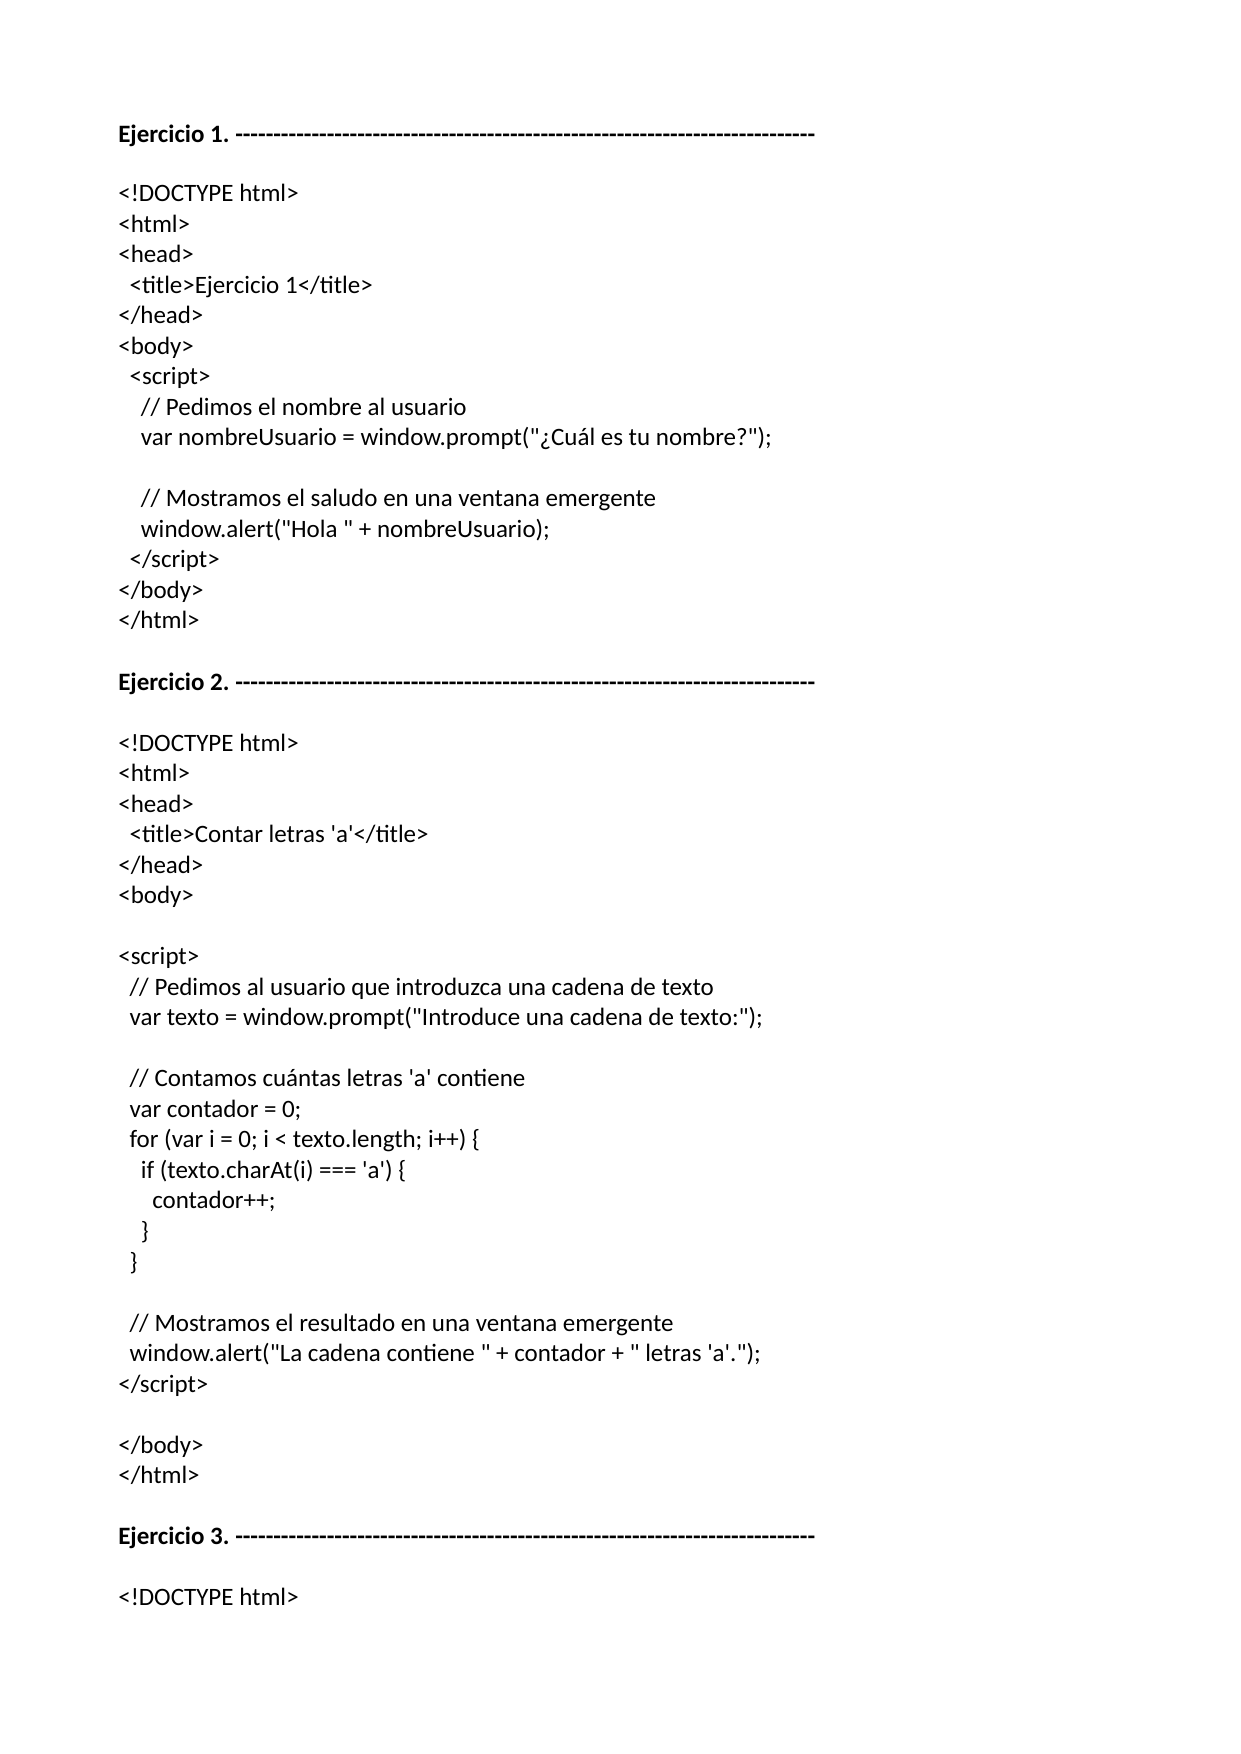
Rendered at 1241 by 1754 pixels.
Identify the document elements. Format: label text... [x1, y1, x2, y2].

text <script> [118, 361, 1122, 391]
text // Pedimos el nombre al usuario [118, 391, 1122, 422]
text </script> [118, 544, 1122, 574]
text <title>Ejercicio 1</title> [118, 269, 1122, 299]
text <html> [118, 208, 1122, 238]
text Ejercicio 3. ---------------------------------------------------------------------------- [118, 1520, 1122, 1551]
text // Mostramos el saludo en una ventana emergente [118, 483, 1122, 513]
text <!DOCTYPE html> <html> <head> <title>Contar letras 'a'</title> </head> <body> <script> // Pedimos al usuario que introduzca una cadena de texto var texto = window.prompt("Introduce una cadena de texto:"); // Contamos cuántas letras 'a' contiene var contador = 0; for (var i = 0; i < texto.length; i++) { if (texto.charAt(i) === 'a') { contador++; } } // Mostramos el resultado en una ventana emergente window.alert("La cadena contiene " + contador + " letras 'a'."); </script> </body> </html> [118, 727, 1122, 1520]
text window.alert("Hola " + nombreUsuario); [118, 513, 1122, 544]
text </head> [118, 299, 1122, 330]
text <!DOCTYPE html> [118, 1581, 1122, 1612]
text Ejercicio 1. ---------------------------------------------------------------------------- [118, 118, 1122, 149]
text </body> [118, 574, 1122, 605]
text <!DOCTYPE html> [118, 177, 1122, 208]
text <head> [118, 238, 1122, 269]
text var nombreUsuario = window.prompt("¿Cuál es tu nombre?"); [118, 422, 1122, 452]
text <body> [118, 330, 1122, 361]
text </html> [118, 605, 1122, 635]
text Ejercicio 2. ---------------------------------------------------------------------------- [118, 666, 1122, 696]
